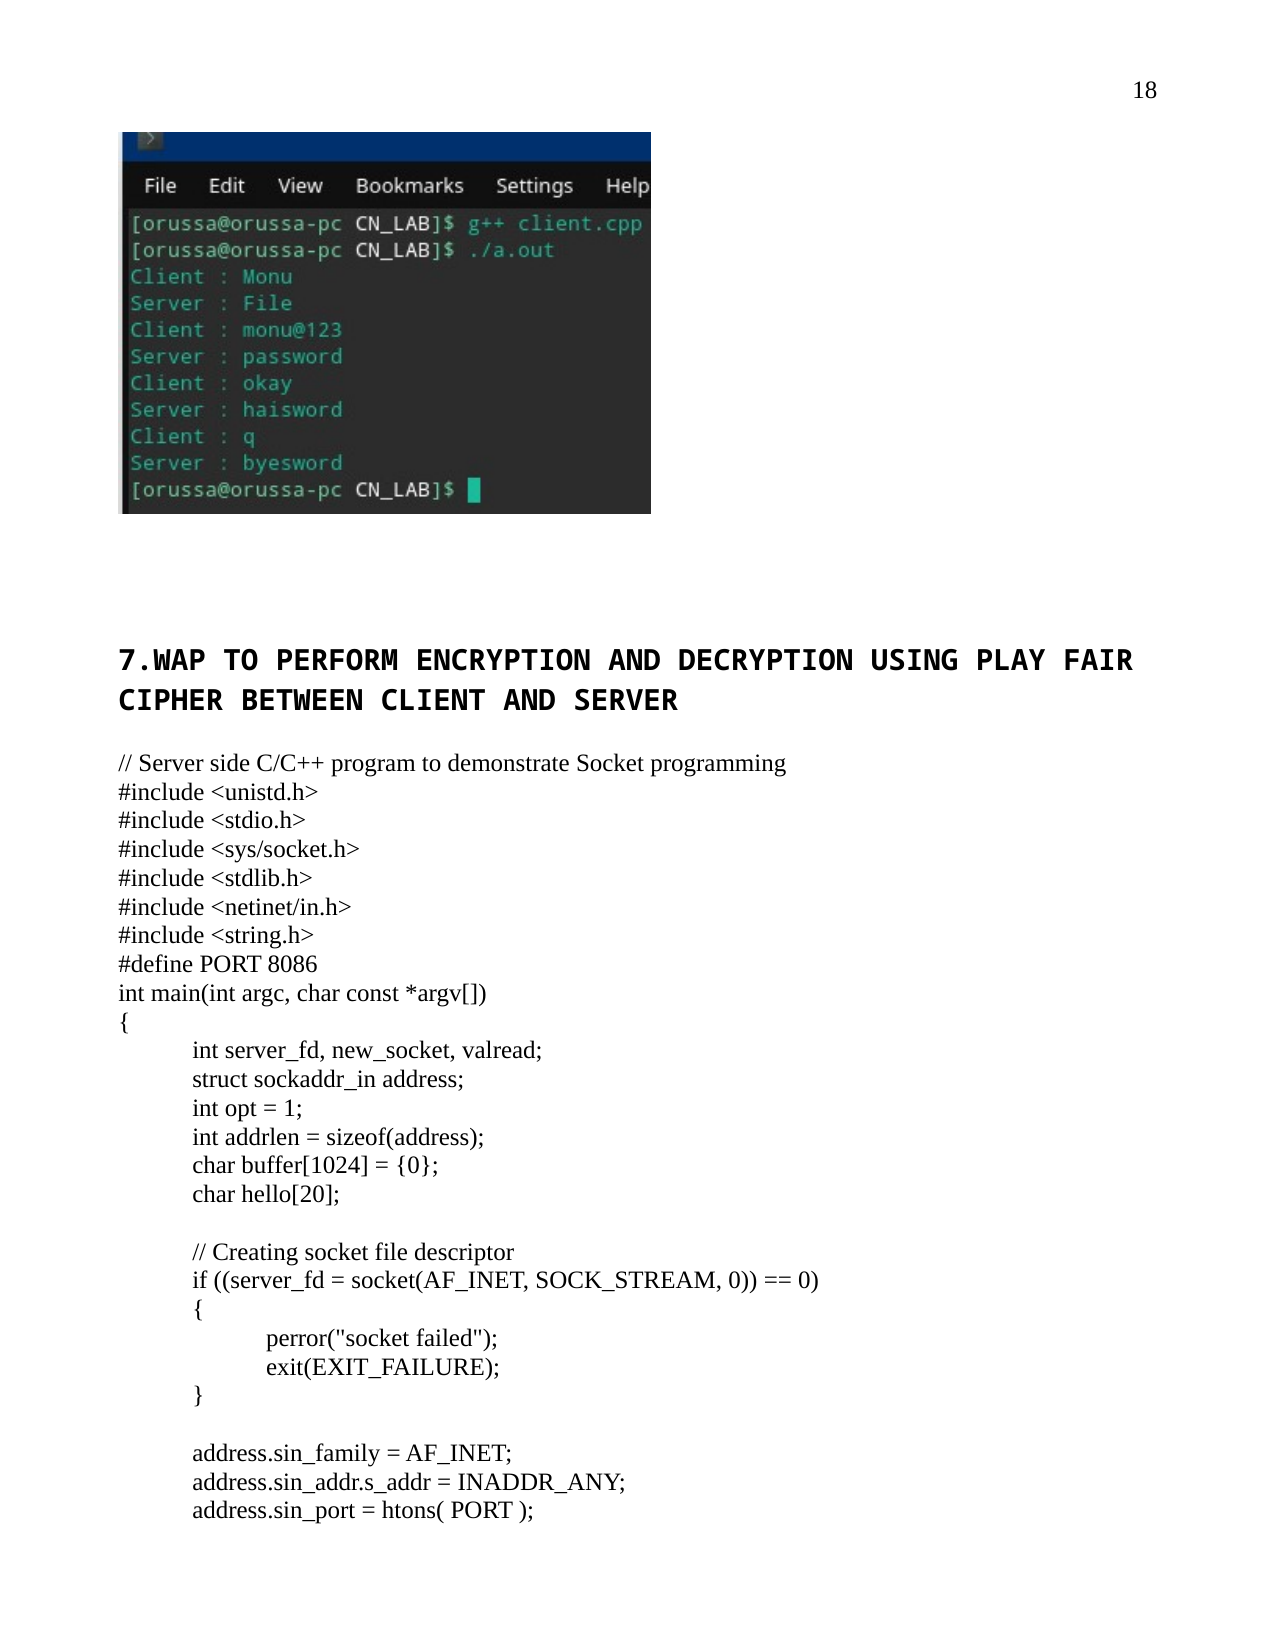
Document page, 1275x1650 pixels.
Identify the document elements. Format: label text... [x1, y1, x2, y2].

text address.sin_addr.s_addr = INADDR_ANY; [118, 1467, 1157, 1495]
text int opt = 1; [118, 1093, 1157, 1122]
text perror("socket failed"); [118, 1323, 1157, 1352]
text #include <stdio.h> [118, 805, 1157, 834]
text 7.WAP TO PERFORM ENCRYPTION AND DECRYPTION USING PLAY FAIR CIPHER BETWEEN CLIENT AND SERVER [118, 640, 1157, 719]
text exit(EXIT_FAILURE); [118, 1352, 1157, 1380]
text #include <sys/socket.h> [118, 834, 1157, 863]
text { [118, 1007, 1157, 1035]
text #include <unistd.h> [118, 777, 1157, 805]
text char buffer[1024] = {0}; [118, 1150, 1157, 1179]
text #include <netinet/in.h> [118, 892, 1157, 920]
text address.sin_family = AF_INET; [118, 1438, 1157, 1467]
text } [118, 1380, 1157, 1409]
text #define PORT 8086 [118, 949, 1157, 978]
text char hello[20]; [118, 1179, 1157, 1208]
text if ((server_fd = socket(AF_INET, SOCK_STREAM, 0)) == 0) [118, 1265, 1157, 1294]
text #include <stdlib.h> [118, 863, 1157, 892]
text #include <string.h> [118, 920, 1157, 949]
text int addrlen = sizeof(address); [118, 1122, 1157, 1150]
text // Creating socket file descriptor [118, 1237, 1157, 1265]
text { [118, 1294, 1157, 1323]
text int server_fd, new_socket, valread; [118, 1035, 1157, 1064]
text // Server side C/C++ program to demonstrate Socket programming [118, 748, 1157, 777]
text struct sockaddr_in address; [118, 1064, 1157, 1093]
text address.sin_port = htons( PORT ); [118, 1495, 1157, 1524]
text int main(int argc, char const *argv[]) [118, 978, 1157, 1007]
